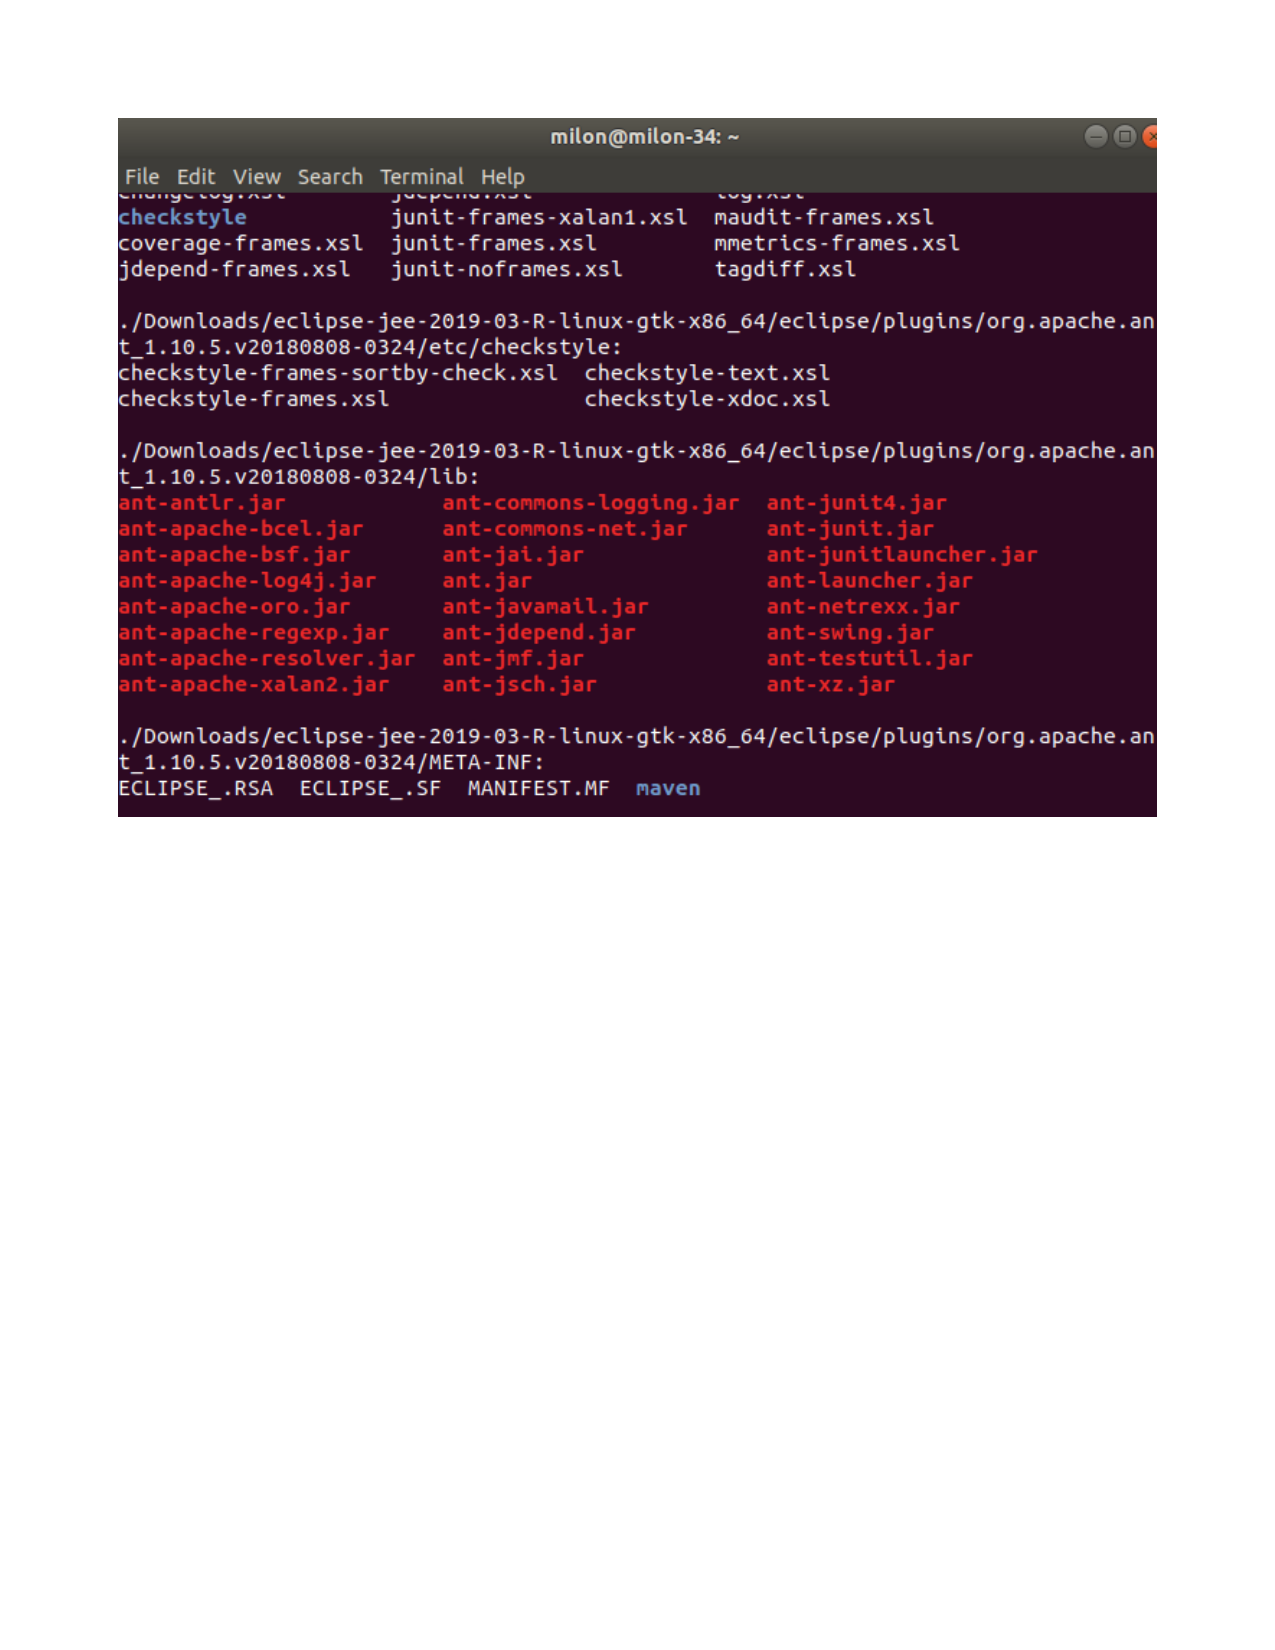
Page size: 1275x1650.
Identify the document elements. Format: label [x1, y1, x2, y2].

picture [118, 118, 1157, 817]
